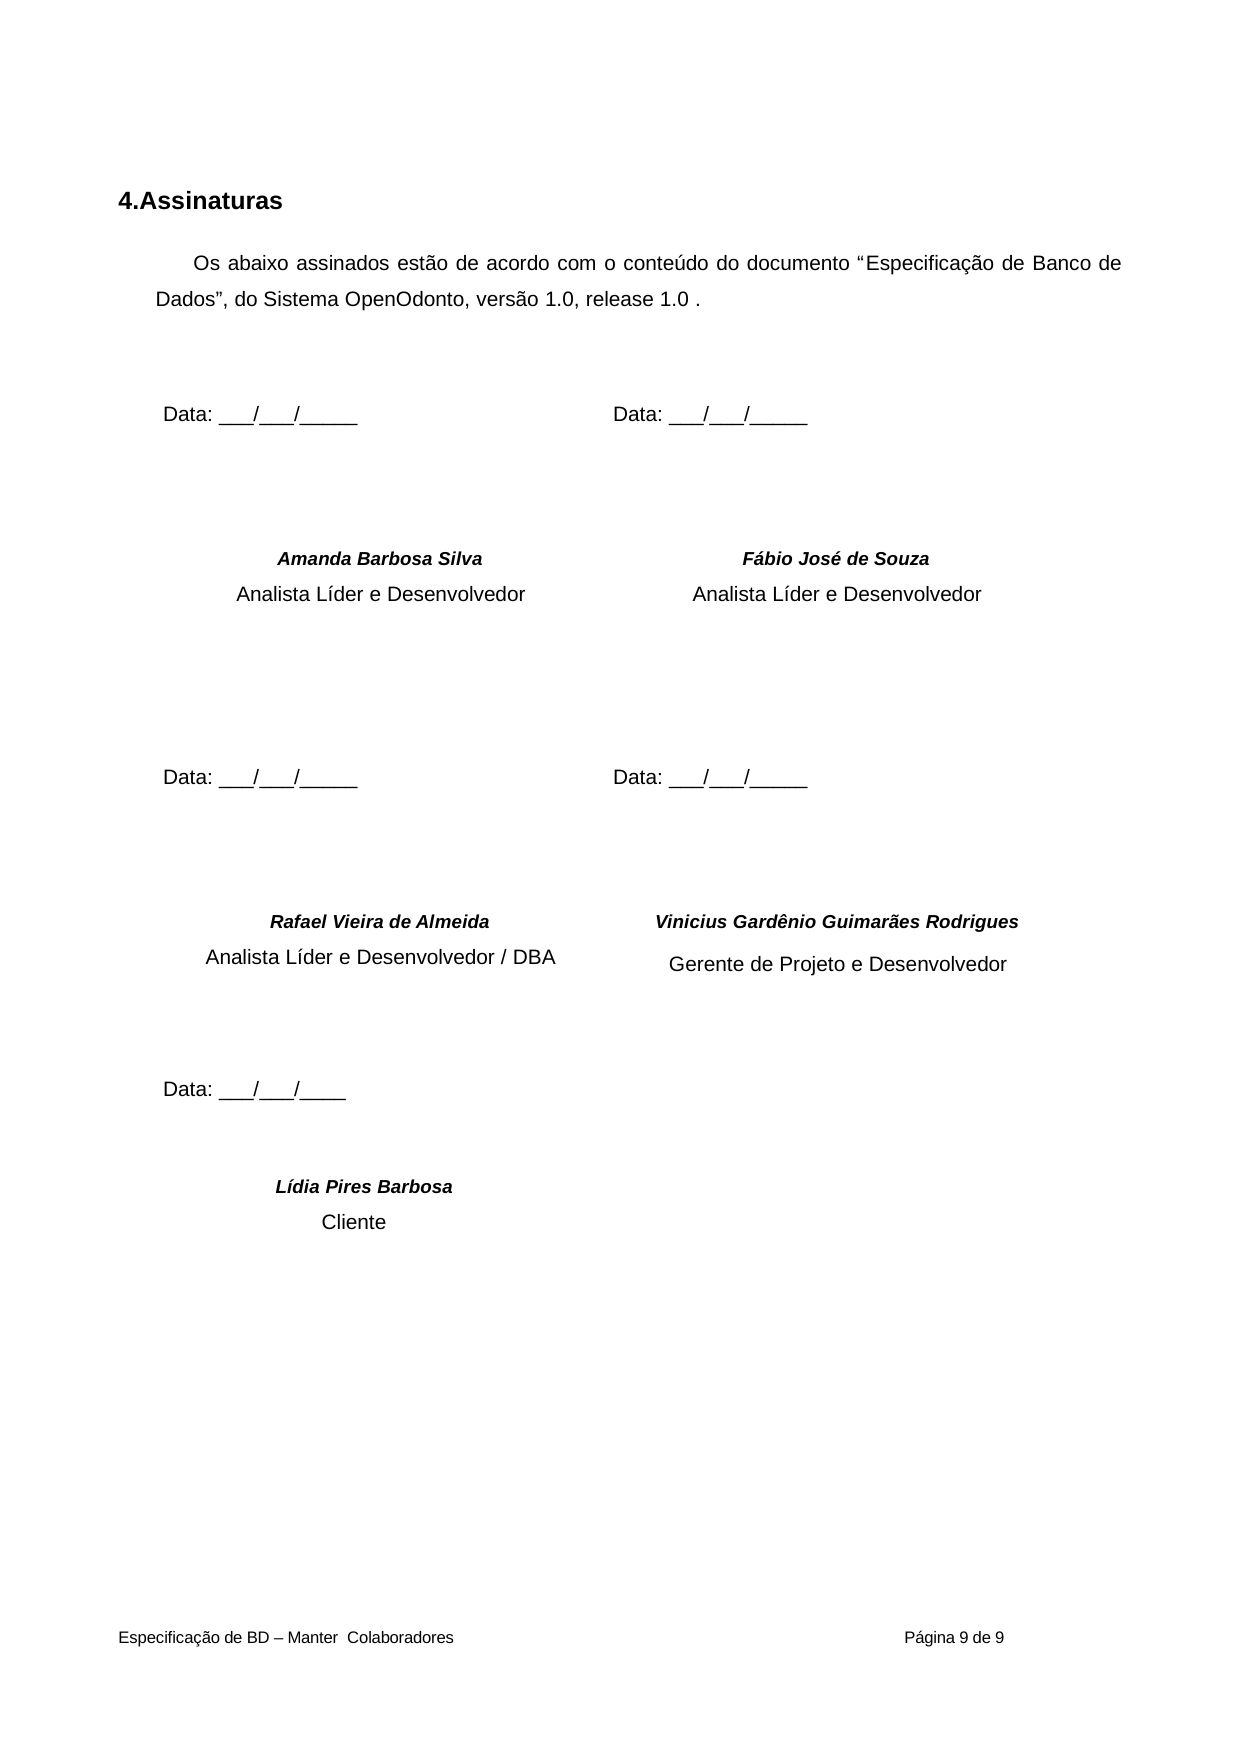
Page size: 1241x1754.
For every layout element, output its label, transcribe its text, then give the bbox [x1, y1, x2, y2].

table_cell Vinicius Gardênio Guimarães Rodrigues Gerente de Projeto e Desenvolvedor [606, 905, 1070, 976]
subtitle Assinaturas [118, 186, 1122, 215]
table_cell Lídia Pires Barbosa Cliente [156, 1170, 1070, 1240]
table_cell Fábio José de Souza Analista Líder e Desenvolvedor [606, 542, 1068, 649]
table_cell [156, 1240, 1070, 1311]
table_header Data: ___/___/____ [156, 1034, 1070, 1169]
title Os abaixo assinados estão de acordo com o conteúdo do documento “Especificação de Banco de Dados”, do Sistema OpenOdonto, versão 1.0, release 1.0 . [155, 250, 1122, 311]
table_cell Rafael Vieira de Almeida Analista Líder e Desenvolvedor / DBA [156, 905, 606, 976]
table_cell Amanda Barbosa Silva Analista Líder e Desenvolvedor [156, 542, 606, 649]
table_header Data: ___/___/_____ [156, 722, 606, 905]
table_header Data: ___/___/_____ [156, 359, 606, 542]
table_header Data: ___/___/_____ [606, 359, 1068, 542]
table_header Data: ___/___/_____ [606, 722, 1070, 905]
